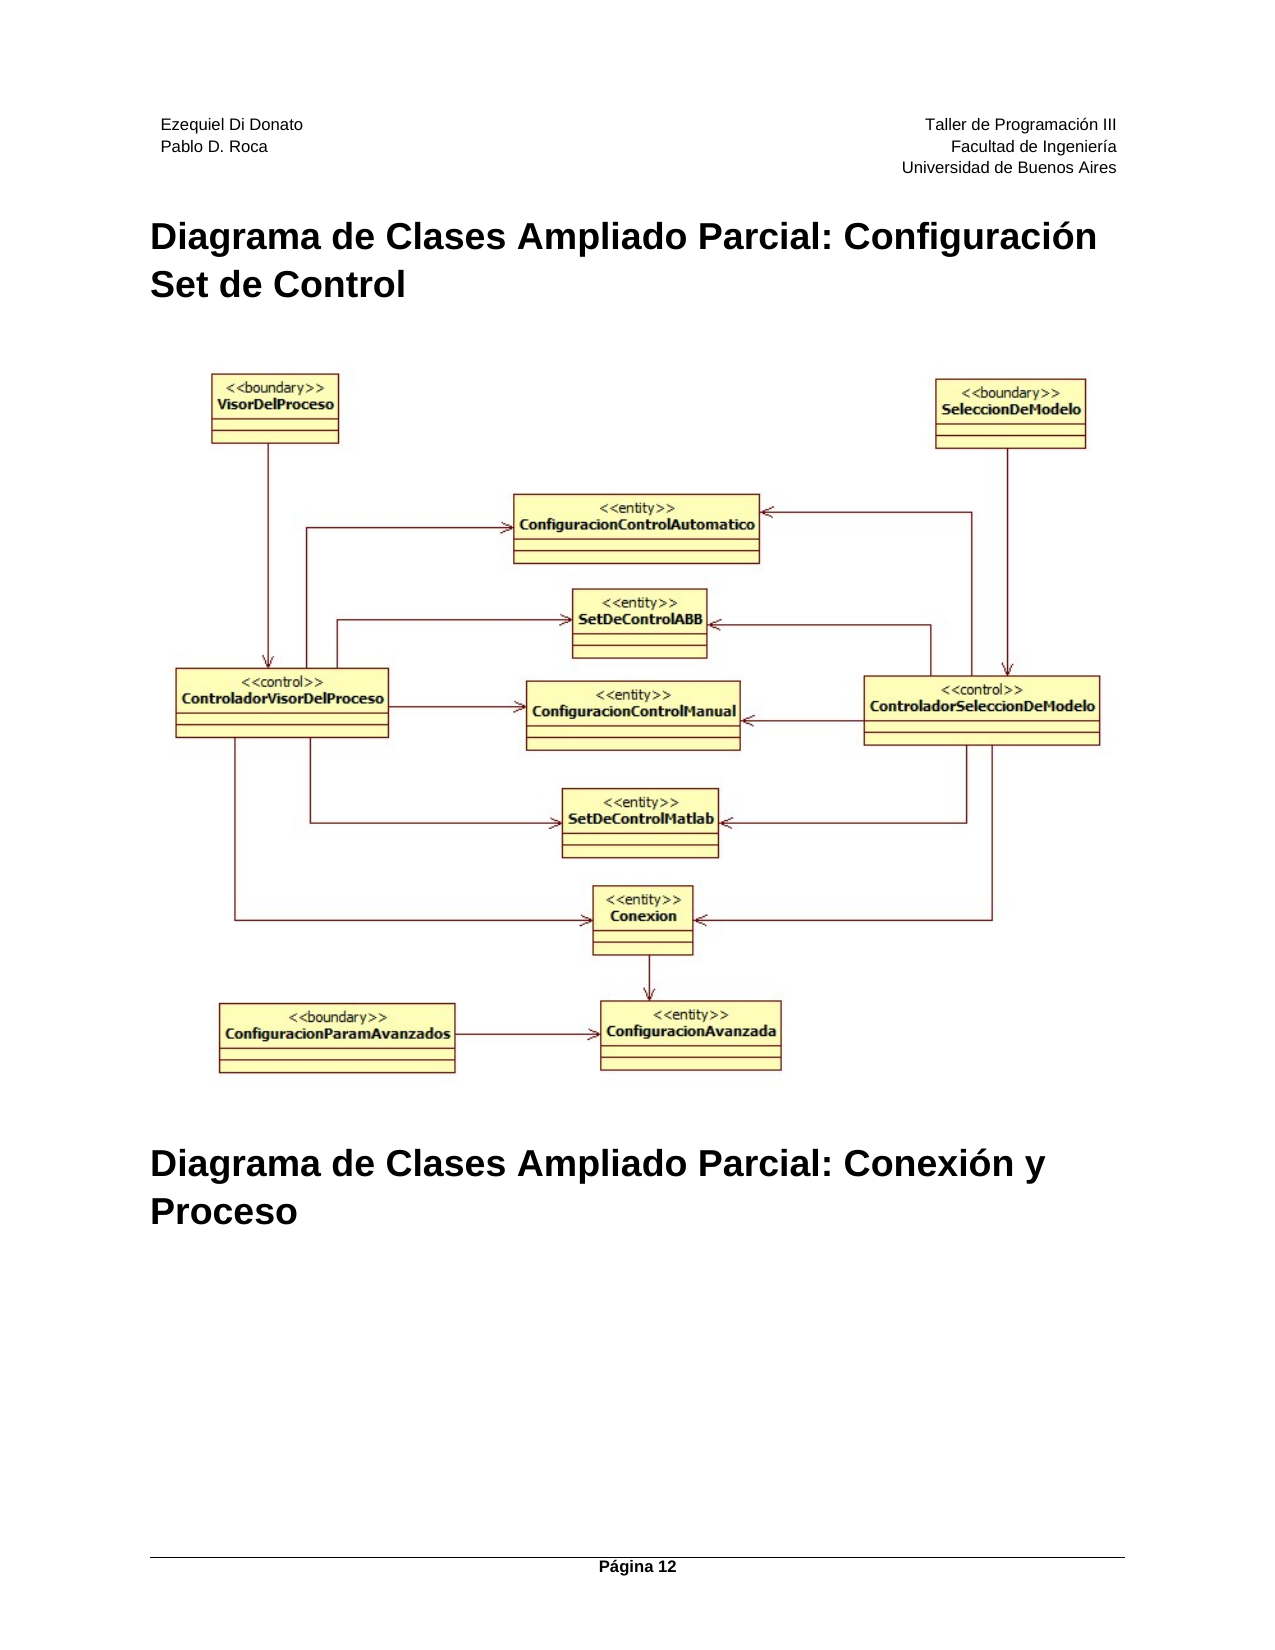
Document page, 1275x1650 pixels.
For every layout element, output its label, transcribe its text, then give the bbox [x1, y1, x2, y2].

picture [150, 348, 1125, 1099]
subtitle Diagrama de Clases Ampliado Parcial: Conexión y Proceso [150, 1143, 1125, 1233]
subtitle Diagrama de Clases Ampliado Parcial: Configuración Set de Control [150, 215, 1125, 305]
